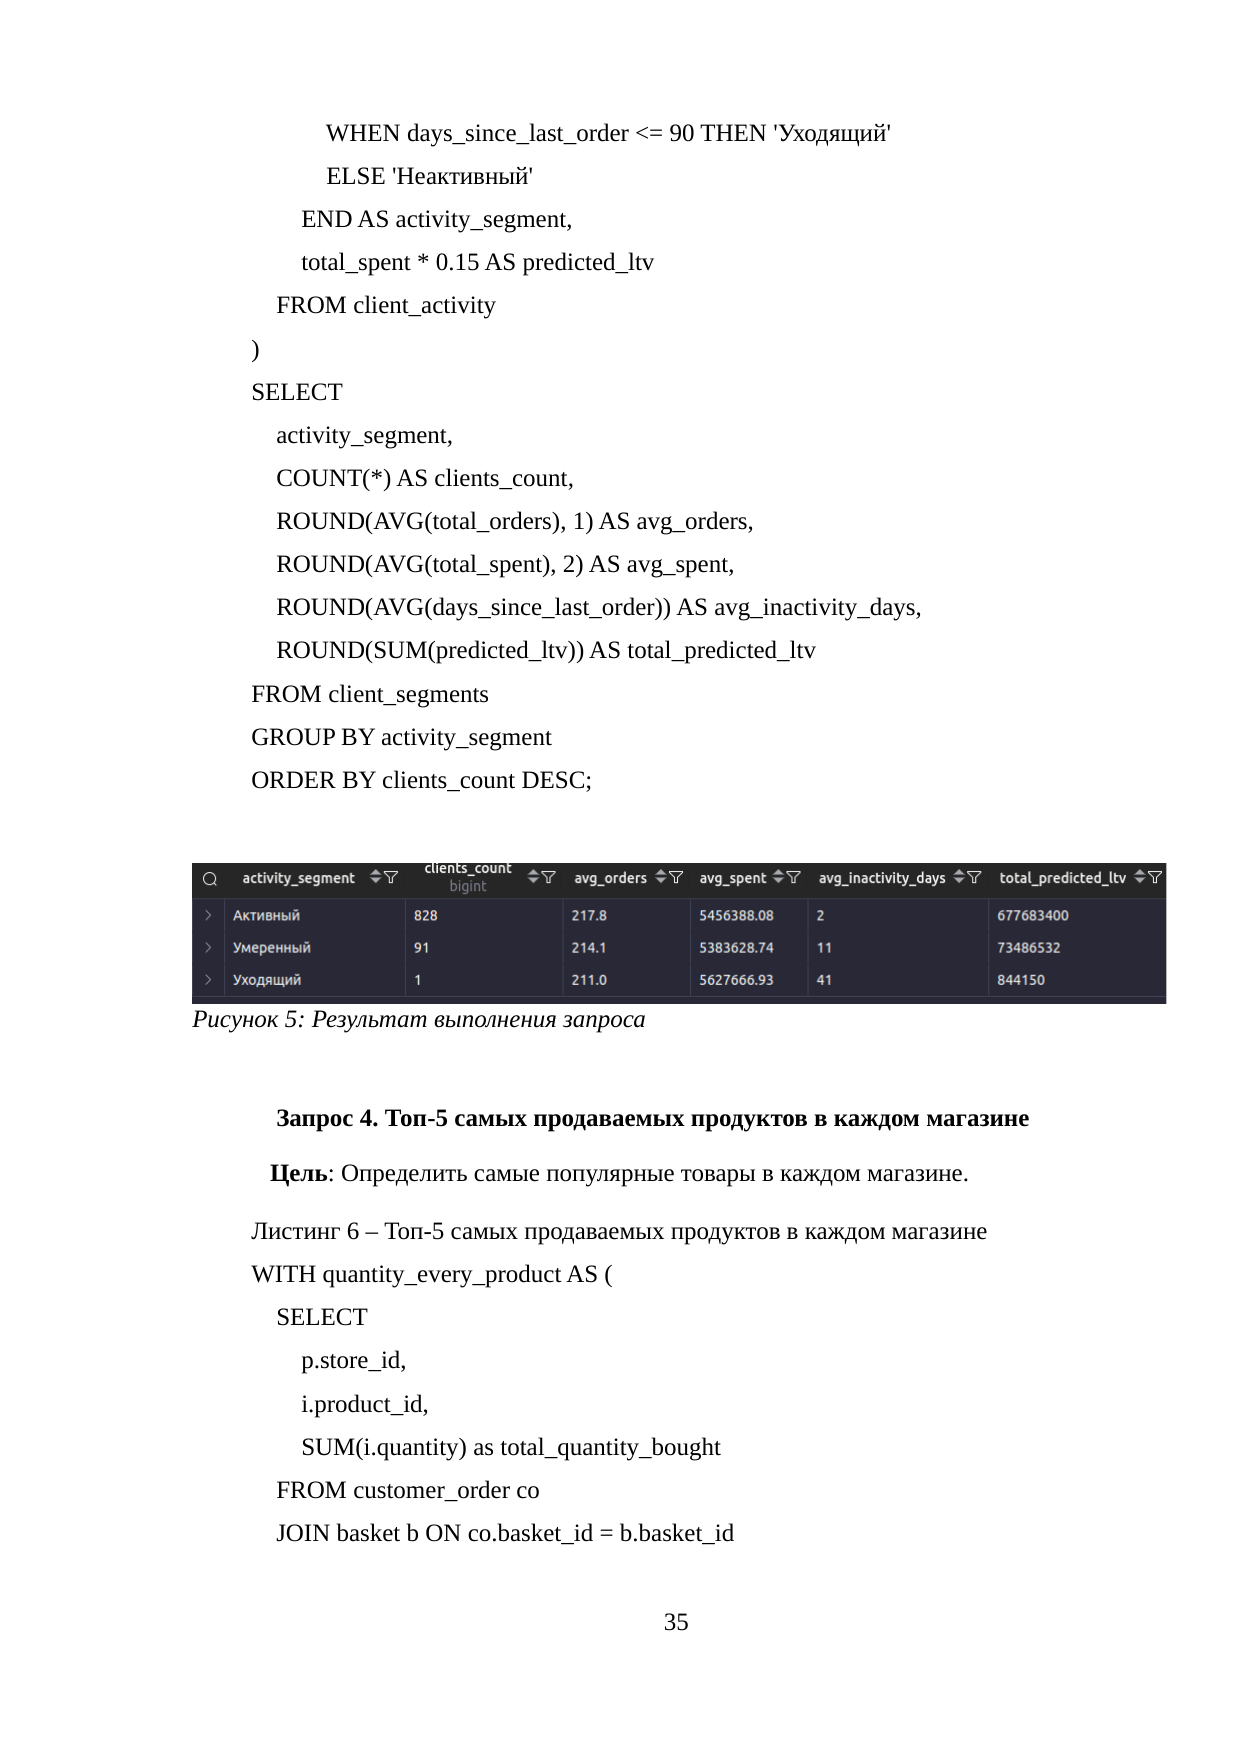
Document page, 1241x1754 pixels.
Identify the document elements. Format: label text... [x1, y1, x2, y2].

text FROM client_activity [177, 291, 1181, 319]
subtitle Запрос 4. Топ-5 самых продаваемых продуктов в каждом магазине [202, 1103, 1181, 1132]
text SELECT [177, 377, 1181, 406]
text FROM client_segments [177, 679, 1181, 707]
text SELECT [177, 1302, 1181, 1331]
text END AS activity_segment, [177, 204, 1181, 233]
text ) [177, 334, 1181, 362]
text p.store_id, [177, 1346, 1181, 1374]
text WHEN days_since_last_order <= 90 THEN 'Уходящий' [177, 118, 1181, 147]
text WITH quantity_every_product AS ( [177, 1259, 1181, 1288]
text Рисунок 5: Результат выполнения запроса [192, 1004, 1166, 1033]
text i.product_id, [177, 1389, 1181, 1417]
text GROUP BY activity_segment [177, 722, 1181, 751]
text Цель: Определить самые популярные товары в каждом магазине. [196, 1158, 1181, 1187]
text ORDER BY clients_count DESC; [177, 765, 1181, 794]
text SUM(i.quantity) as total_quantity_bought [177, 1432, 1181, 1461]
text JOIN basket b ON co.basket_id = b.basket_id [177, 1518, 1181, 1547]
text ROUND(AVG(total_orders), 1) AS avg_orders, [177, 506, 1181, 535]
text activity_segment, [177, 420, 1181, 449]
text total_spent * 0.15 AS predicted_ltv [177, 247, 1181, 276]
text ROUND(SUM(predicted_ltv)) AS total_predicted_ltv [177, 636, 1181, 664]
text ELSE 'Неактивный' [177, 161, 1181, 190]
text ROUND(AVG(total_spent), 2) AS avg_spent, [177, 549, 1181, 578]
text ROUND(AVG(days_since_last_order)) AS avg_inactivity_days, [177, 592, 1181, 621]
picture [192, 863, 1167, 1004]
text COUNT(*) AS clients_count, [177, 463, 1181, 492]
text Листинг 6 – Топ-5 самых продаваемых продуктов в каждом магазине [177, 1216, 1181, 1245]
text FROM customer_order co [177, 1475, 1181, 1504]
